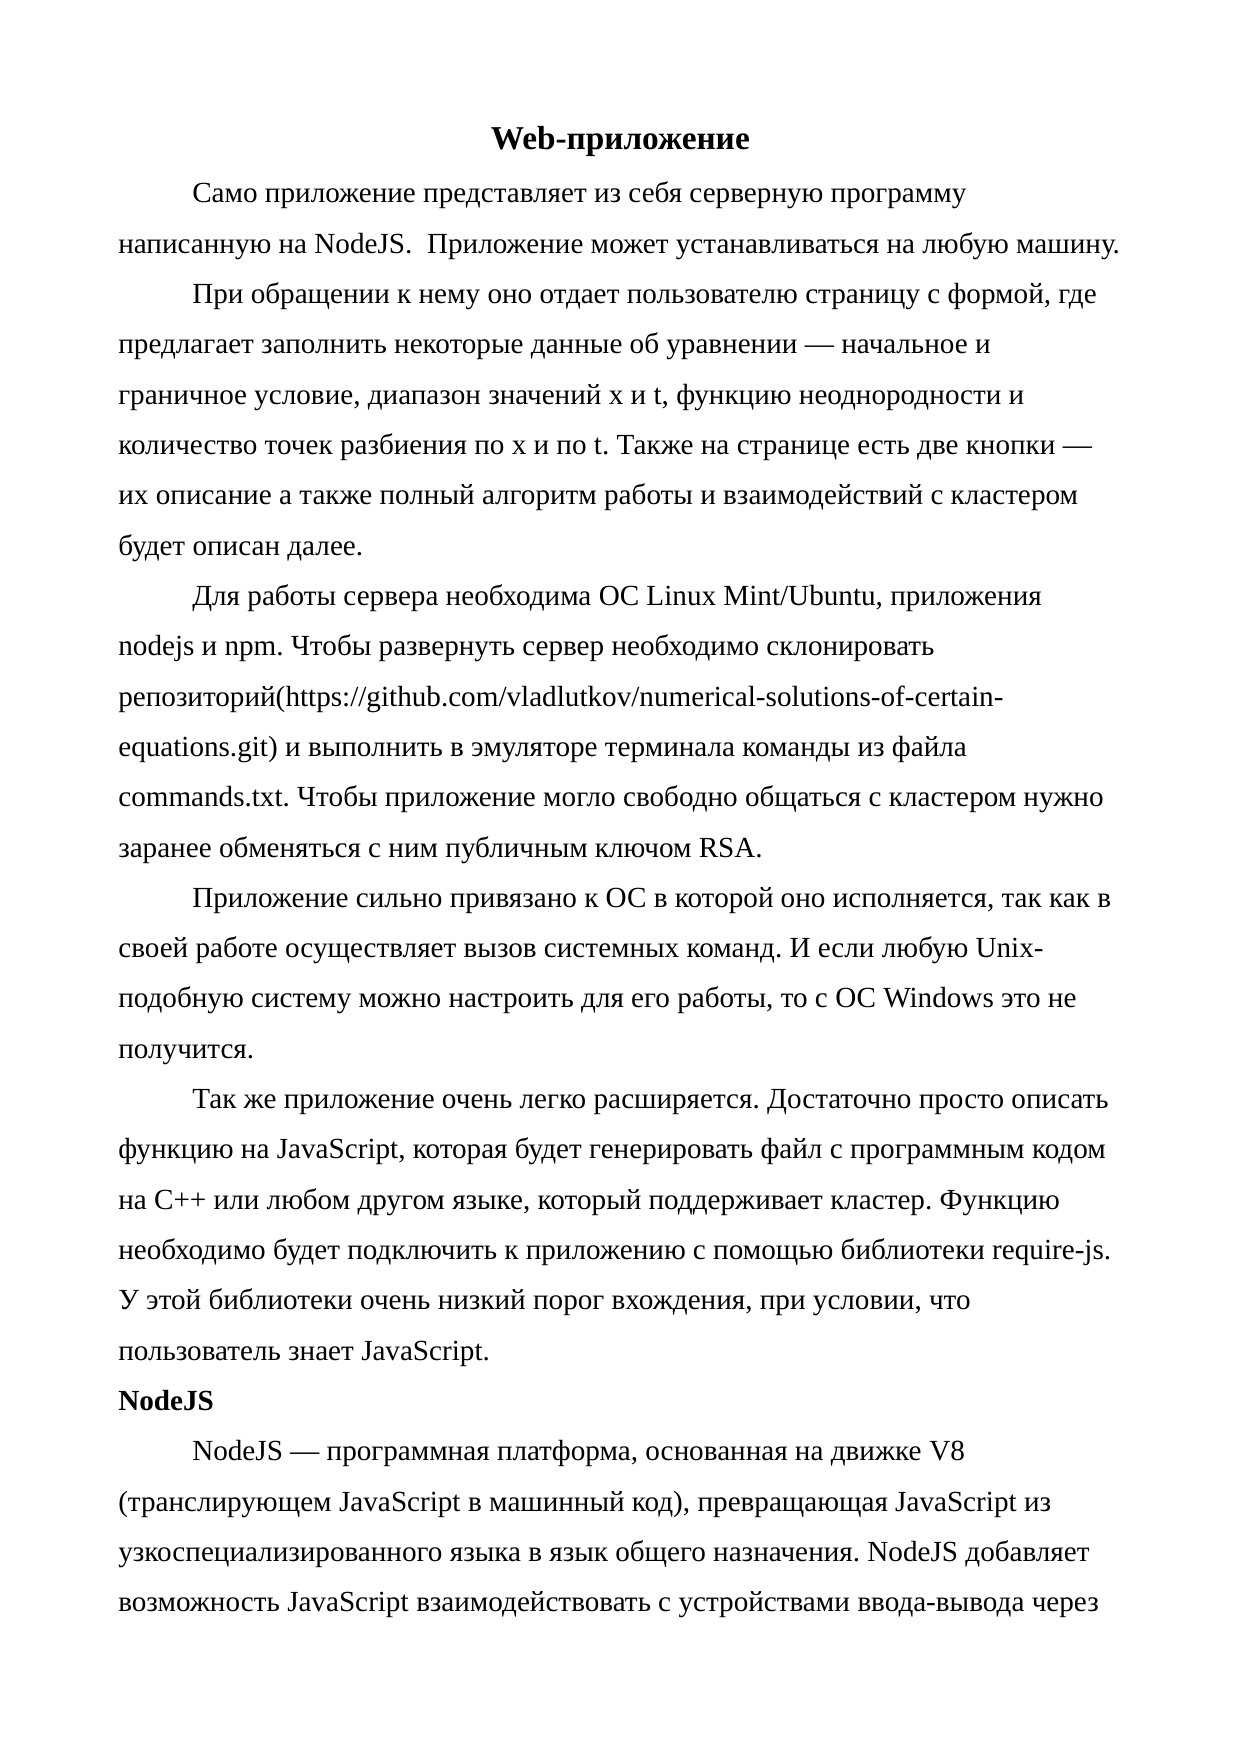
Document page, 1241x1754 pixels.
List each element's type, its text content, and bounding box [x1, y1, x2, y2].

text Web-приложение [118, 118, 1122, 156]
text NodeJS — программная платформа, основанная на движке V8 (транслирующем JavaScript в машинный код), превращающая JavaScript из узкоспециализированного языка в язык общего назначения. NodeJS добавляет возможность JavaScript взаимодействовать с устройствами ввода-вывода через [118, 1433, 1122, 1618]
text Само приложение представляет из себя серверную программу написанную на NodeJS. Приложение может устанавливаться на любую машину. [118, 176, 1122, 259]
text Приложение сильно привязано к ОС в которой оно исполняется, так как в своей работе осуществляет вызов системных команд. И если любую Unix-подобную систему можно настроить для его работы, то с ОС Windows это не получится. [118, 880, 1122, 1064]
text Так же приложение очень легко расширяется. Достаточно просто описать функцию на JavaScript, которая будет генерировать файл с программным кодом на C++ или любом другом языке, который поддерживает кластер. Функцию необходимо будет подключить к приложению с помощью библиотеки require-js. У этой библиотеки очень низкий порог вхождения, при условии, что пользователь знает JavaScript. [118, 1081, 1122, 1366]
text Для работы сервера необходима OC Linux Mint/Ubuntu, приложения nodejs и npm. Чтобы развернуть сервер необходимо склонировать репозиторий(https://github.com/vladlutkov/numerical-solutions-of-certain-equations.git) и выполнить в эмуляторе терминала команды из файла commands.txt. Чтобы приложение могло свободно общаться с кластером нужно заранее обменяться с ним публичным ключом RSA. [118, 578, 1122, 863]
text NodeJS [118, 1383, 1122, 1417]
text При обращении к нему оно отдает пользователю страницу с формой, где предлагает заполнить некоторые данные об уравнении — начальное и граничное условие, диапазон значений x и t, функцию неоднородности и количество точек разбиения по x и по t. Также на странице есть две кнопки — их описание а также полный алгоритм работы и взаимодействий с кластером будет описан далее. [118, 276, 1122, 561]
